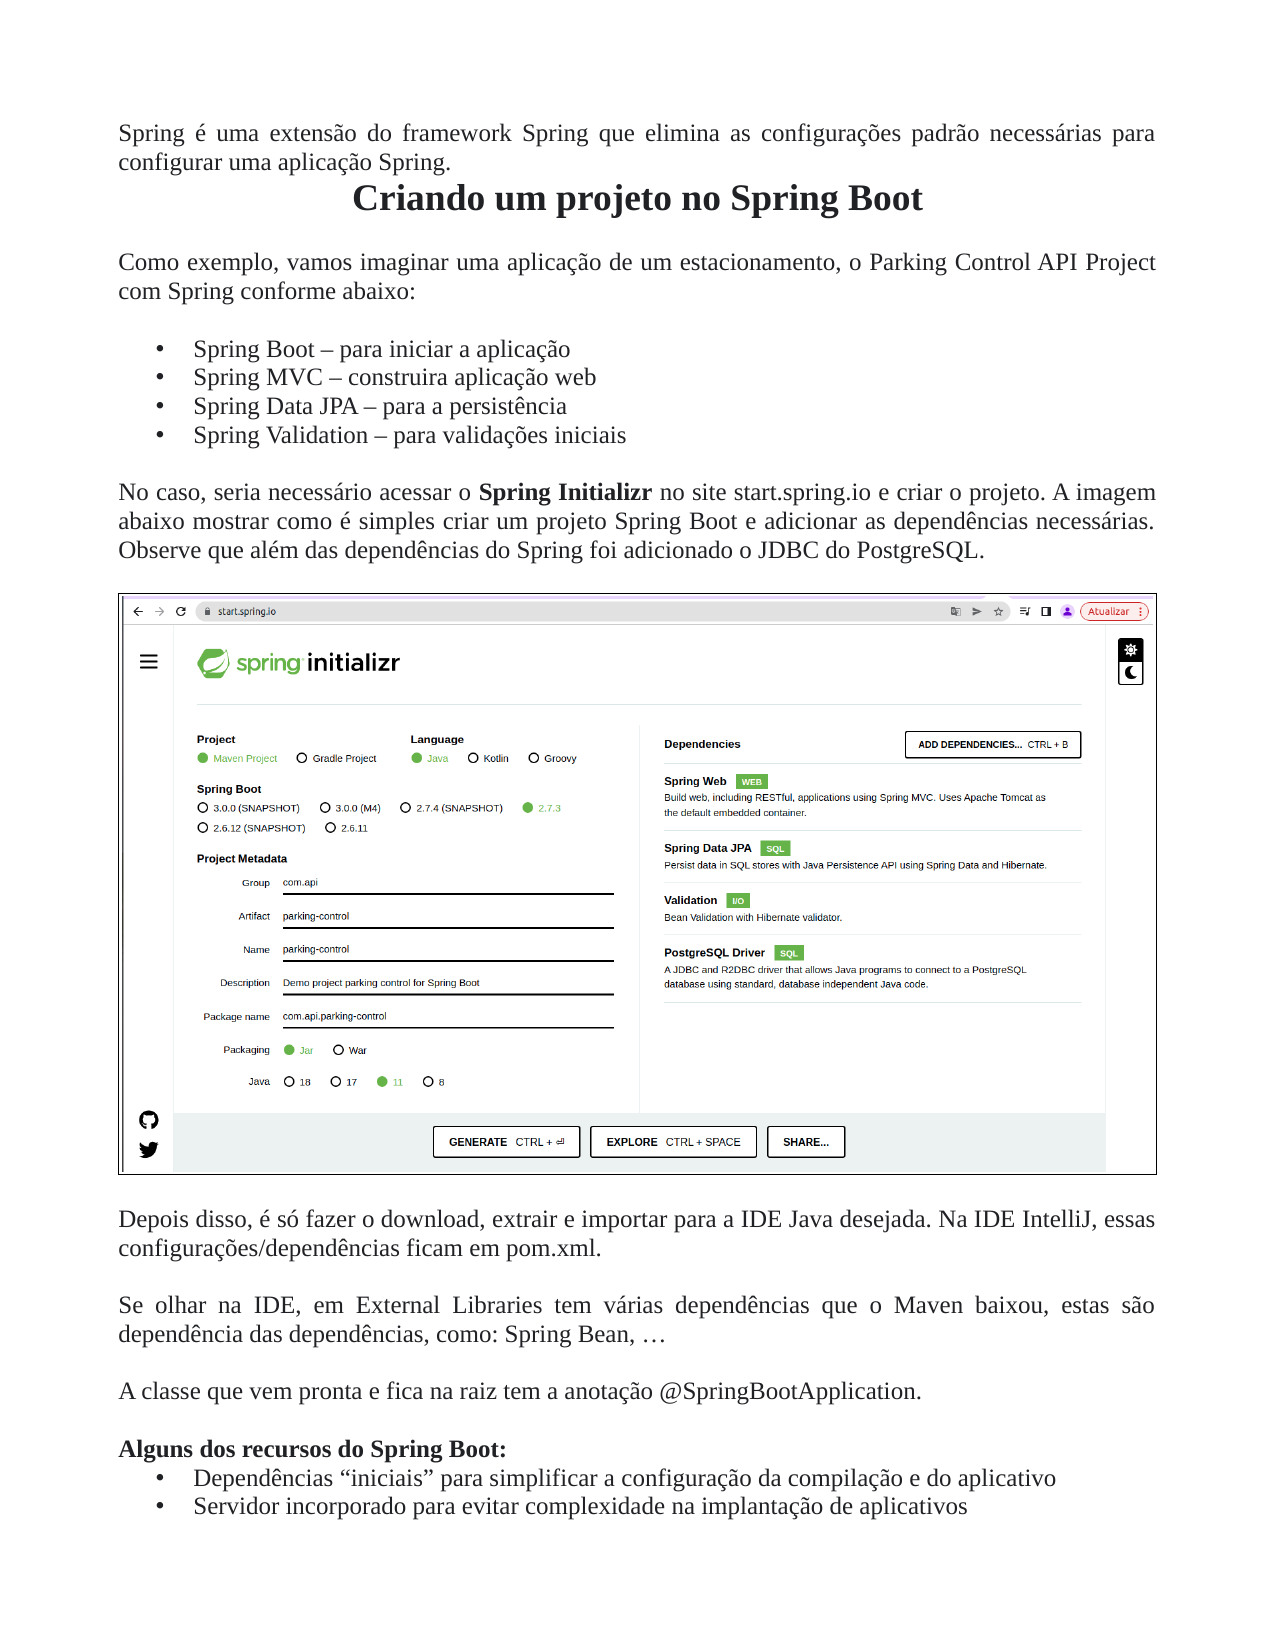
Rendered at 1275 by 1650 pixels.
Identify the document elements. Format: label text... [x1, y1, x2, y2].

list Dependências “iniciais” para simplificar a configuração da compilação e do aplicativo [156, 1463, 1157, 1491]
text Alguns dos recursos do Spring Boot: [118, 1434, 1157, 1463]
text No caso, seria necessário acessar o Spring Initializr no site start.spring.io e criar o projeto. A imagem abaixo mostrar como é simples criar um projeto Spring Boot e adicionar as dependências necessárias. Observe que além das dependências do Spring foi adicionado o JDBC do PostgreSQL. [118, 477, 1157, 564]
text A classe que vem pronta e fica na raiz tem a anotação @SpringBootApplication. [118, 1376, 1157, 1405]
list Spring MVC – construira aplicação web [156, 362, 1157, 391]
text Se olhar na IDE, em External Libraries tem várias dependências que o Maven baixou, estas são dependência das dependências, como: Spring Bean, … [118, 1290, 1157, 1348]
text Criando um projeto no Spring Boot [118, 176, 1157, 219]
picture [122, 596, 1153, 1172]
list Spring Boot – para iniciar a aplicação [156, 334, 1157, 362]
list Spring Data JPA – para a persistência [156, 391, 1157, 420]
list Spring Validation – para validações iniciais [156, 420, 1157, 449]
text Spring é uma extensão do framework Spring que elimina as configurações padrão necessárias para configurar uma aplicação Spring. [118, 118, 1157, 176]
list Servidor incorporado para evitar complexidade na implantação de aplicativos [156, 1491, 1157, 1520]
text Depois disso, é só fazer o download, extrair e importar para a IDE Java desejada. Na IDE IntelliJ, essas configurações/dependências ficam em pom.xml. [118, 1204, 1157, 1261]
text Como exemplo, vamos imaginar uma aplicação de um estacionamento, o Parking Control API Project com Spring conforme abaixo: [118, 247, 1157, 305]
